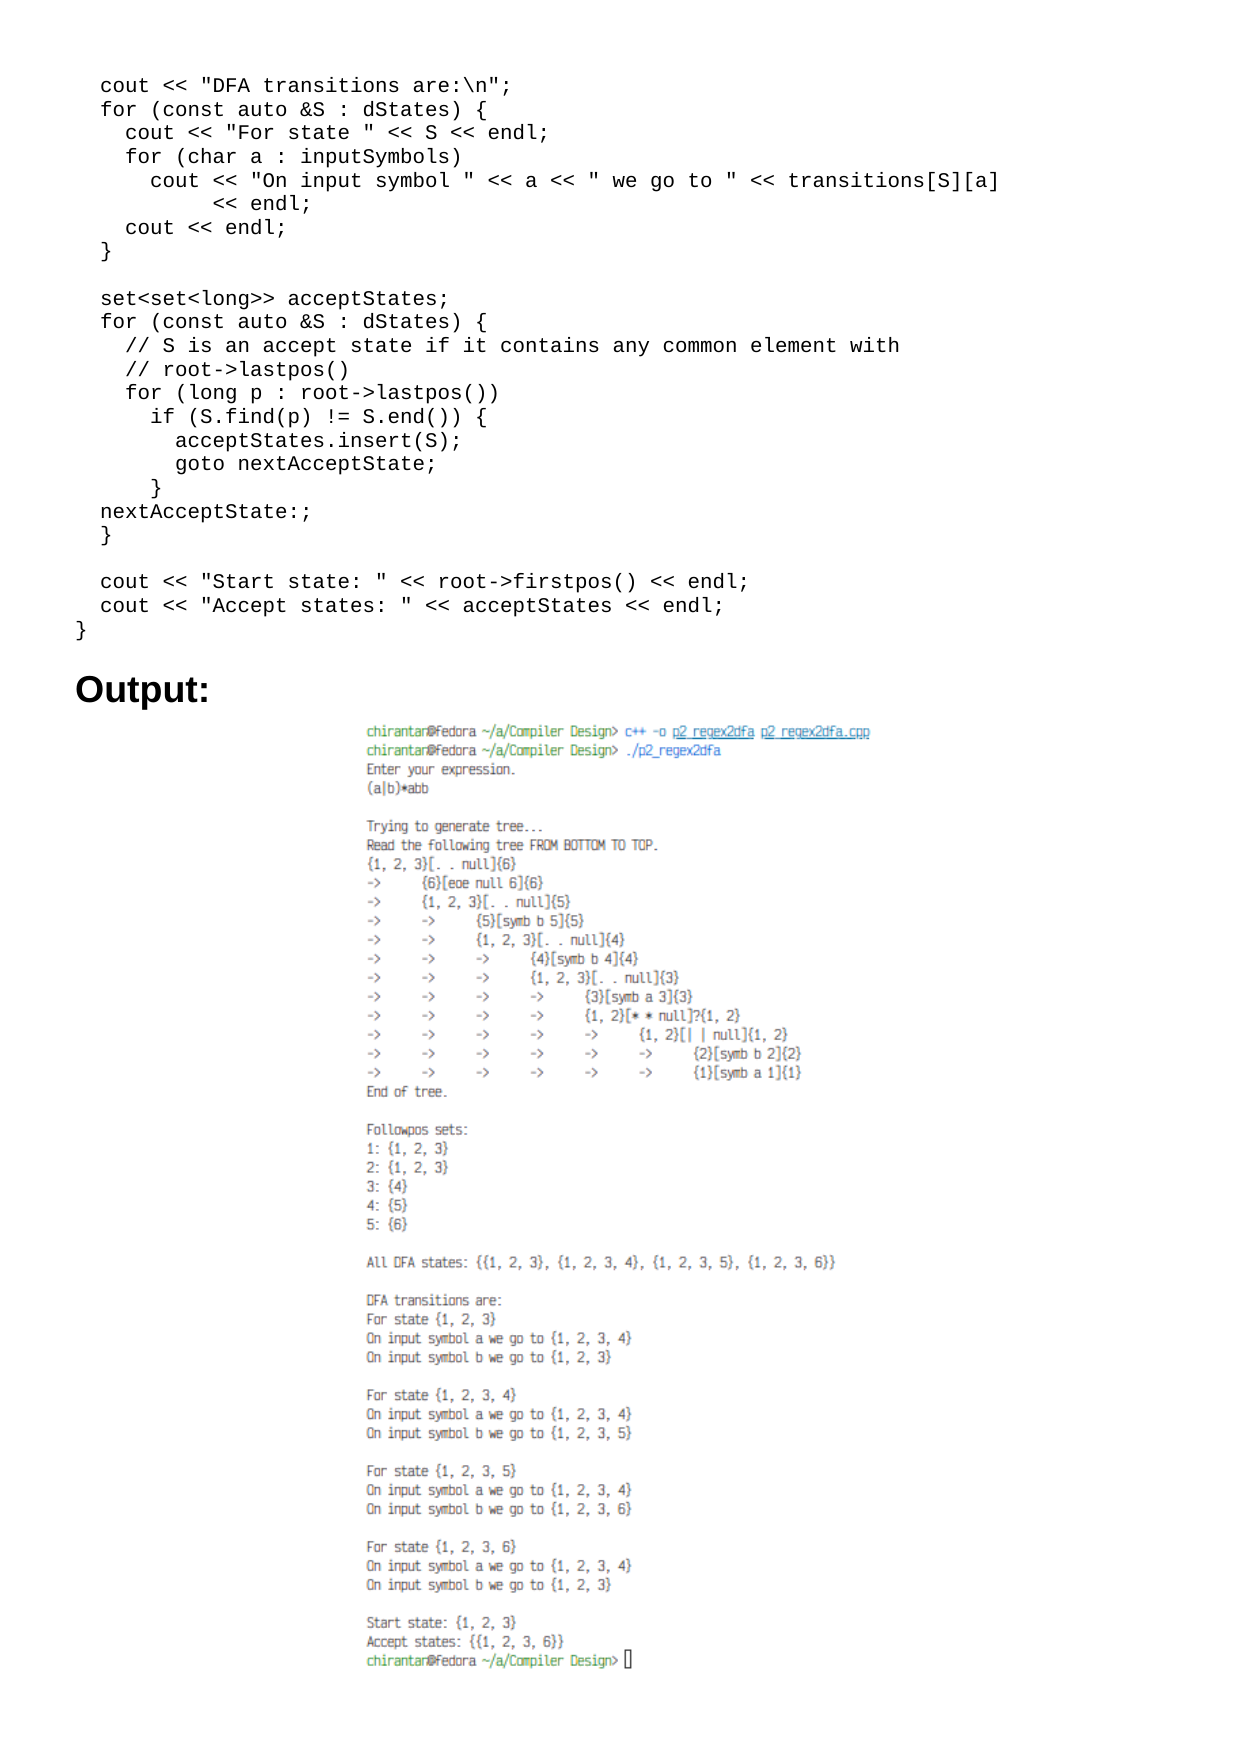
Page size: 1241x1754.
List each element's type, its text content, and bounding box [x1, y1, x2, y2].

text cout << "Accept states: " << acceptStates << endl; [75, 595, 1165, 619]
text cout << "DFA transitions are:\n"; [75, 75, 1165, 99]
text for (long p : root->lastpos()) [75, 382, 1165, 406]
text } [75, 477, 1165, 501]
text goto nextAcceptState; [75, 453, 1165, 477]
text for (const auto &S : dStates) { [75, 99, 1165, 122]
text set<set<long>> acceptStates; [75, 288, 1165, 311]
text for (char a : inputSymbols) [75, 146, 1165, 169]
text } [75, 619, 1165, 642]
text cout << endl; [75, 217, 1165, 241]
text acceptStates.insert(S); [75, 430, 1165, 453]
text cout << "Start state: " << root->firstpos() << endl; [75, 572, 1165, 595]
text // root->lastpos() [75, 359, 1165, 382]
subtitle Output: [75, 667, 1165, 711]
text } [75, 524, 1165, 548]
text nextAcceptState:; [75, 501, 1165, 524]
picture [364, 723, 876, 1670]
text if (S.find(p) != S.end()) { [75, 406, 1165, 430]
text << endl; [75, 193, 1165, 217]
text cout << "For state " << S << endl; [75, 122, 1165, 146]
text } [75, 241, 1165, 264]
text for (const auto &S : dStates) { [75, 311, 1165, 335]
text cout << "On input symbol " << a << " we go to " << transitions[S][a] [75, 169, 1165, 193]
text // S is an accept state if it contains any common element with [75, 335, 1165, 359]
